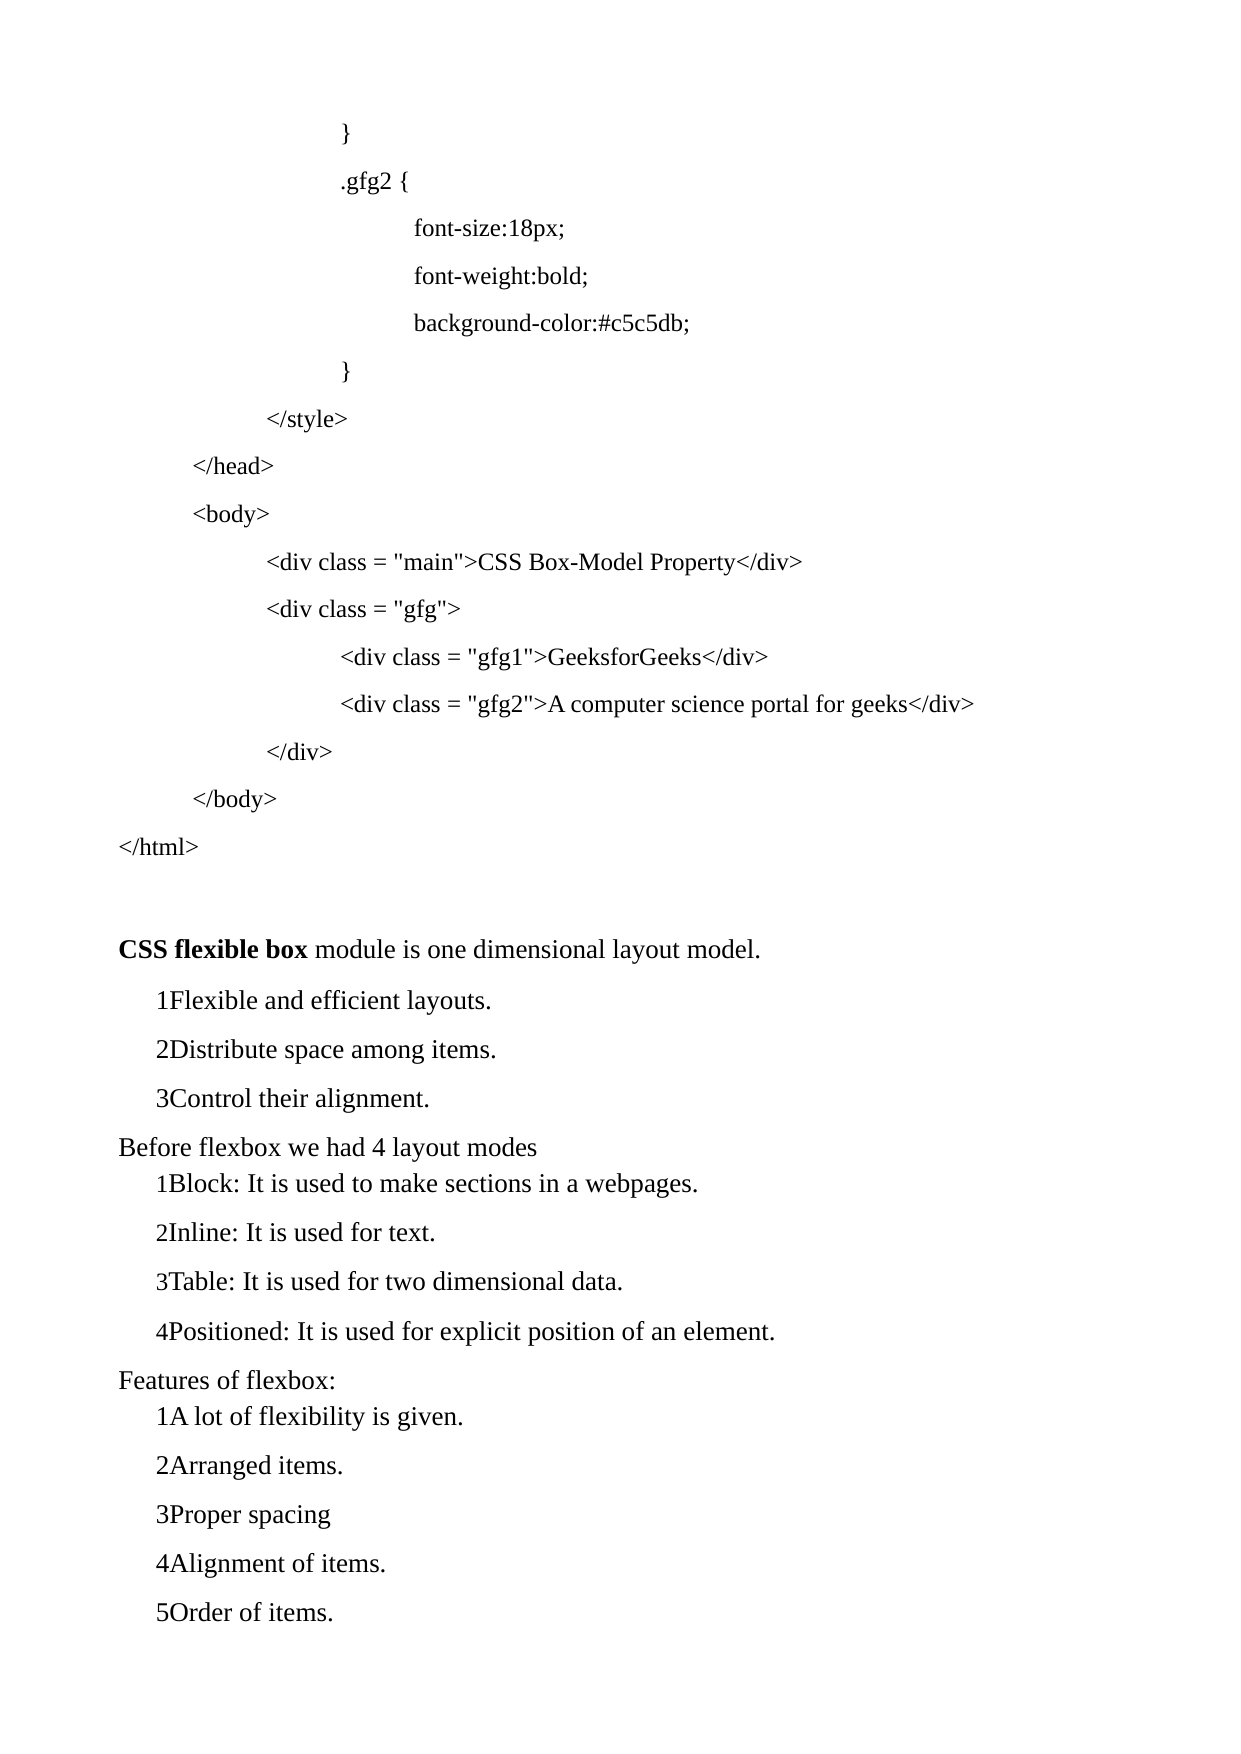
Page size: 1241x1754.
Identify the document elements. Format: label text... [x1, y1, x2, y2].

list Order of items. [156, 1596, 1122, 1627]
text <div class = "main">CSS Box-Model Property</div> [118, 547, 1122, 575]
list Arranged items. [156, 1449, 1122, 1480]
text font-size:18px; [118, 213, 1122, 242]
text <div class = "gfg2">A computer science portal for geeks</div> [118, 689, 1122, 718]
text } [118, 356, 1122, 385]
text Features of flexbox: [118, 1364, 1122, 1395]
list Table: It is used for two dimensional data. [156, 1266, 1122, 1297]
list A lot of flexibility is given. [156, 1399, 1122, 1431]
list Control their alignment. [156, 1082, 1122, 1113]
list Inline: It is used for text. [156, 1216, 1122, 1247]
list Alignment of items. [156, 1547, 1122, 1578]
text </body> [118, 784, 1122, 813]
text font-weight:bold; [118, 261, 1122, 290]
text .gfg2 { [118, 166, 1122, 194]
text </style> [118, 404, 1122, 432]
list Proper spacing [156, 1498, 1122, 1529]
text CSS flexible box module is one dimensional layout model. [118, 934, 1122, 965]
text <body> [118, 499, 1122, 528]
text </html> [118, 832, 1122, 861]
text <div class = "gfg"> [118, 594, 1122, 623]
list Distribute space among items. [156, 1033, 1122, 1064]
text </head> [118, 451, 1122, 480]
text </div> [118, 737, 1122, 766]
text background-color:#c5c5db; [118, 308, 1122, 337]
text } [118, 118, 1122, 147]
list Block: It is used to make sections in a webpages. [156, 1167, 1122, 1198]
text Before flexbox we had 4 layout modes [118, 1131, 1122, 1163]
text <div class = "gfg1">GeeksforGeeks</div> [118, 642, 1122, 671]
list Flexible and efficient layouts. [156, 984, 1122, 1015]
list Positioned: It is used for explicit position of an element. [156, 1315, 1122, 1346]
